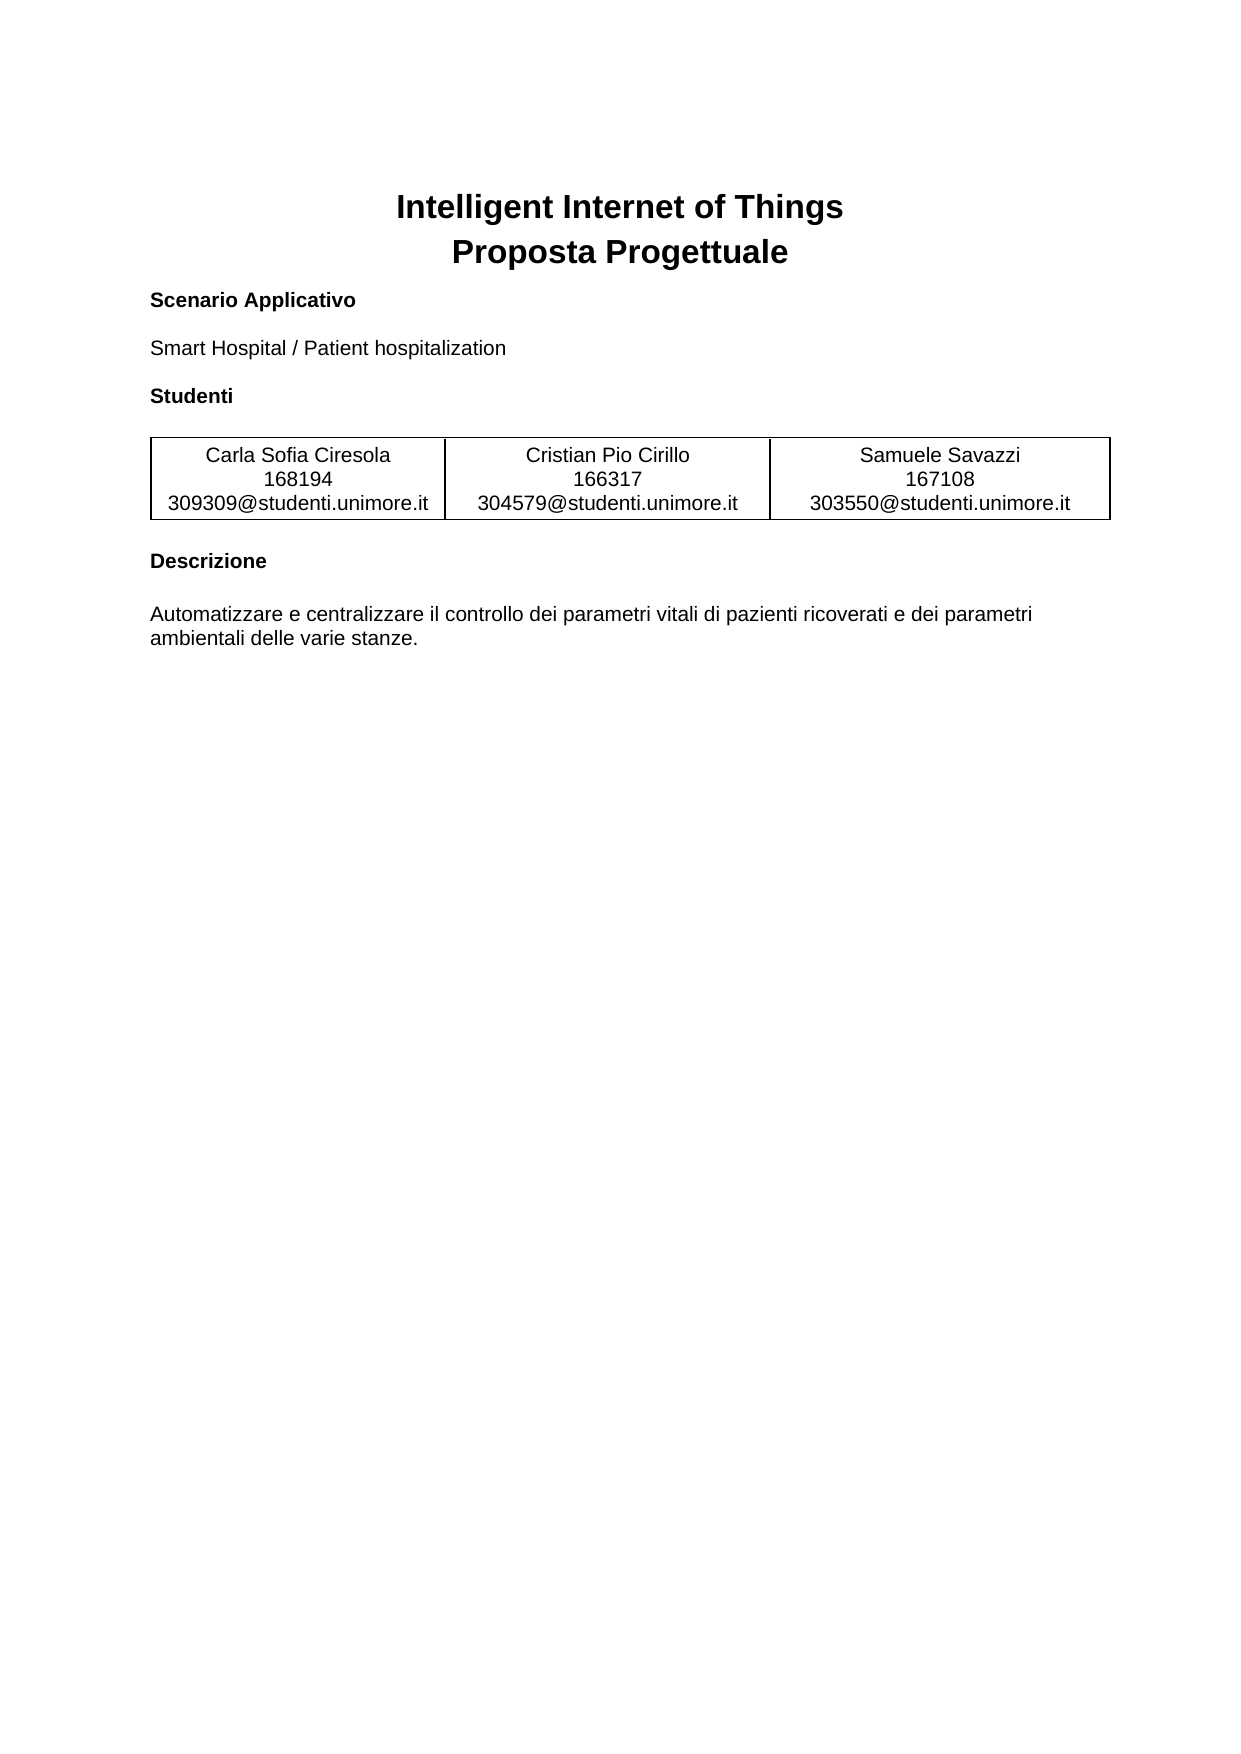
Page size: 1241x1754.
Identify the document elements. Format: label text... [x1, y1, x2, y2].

table_header Carla Sofia Ciresola 168194 309309@studenti.unimore.it [152, 438, 445, 519]
text Studenti [150, 360, 1090, 408]
text Descrizione [150, 549, 1090, 573]
text Automatizzare e centralizzare il controllo dei parametri vitali di pazienti ricoverati e dei parametri [150, 602, 1090, 626]
table_header Cristian Pio Cirillo 166317 304579@studenti.unimore.it [446, 438, 770, 519]
table_header Samuele Savazzi 167108 303550@studenti.unimore.it [771, 438, 1109, 519]
text ambientali delle varie stanze. [150, 626, 1090, 649]
text Smart Hospital / Patient hospitalization [150, 336, 1090, 360]
text Scenario Applicativo [150, 288, 1090, 312]
subtitle Intelligent Internet of Things Proposta Progettuale [150, 187, 1090, 270]
